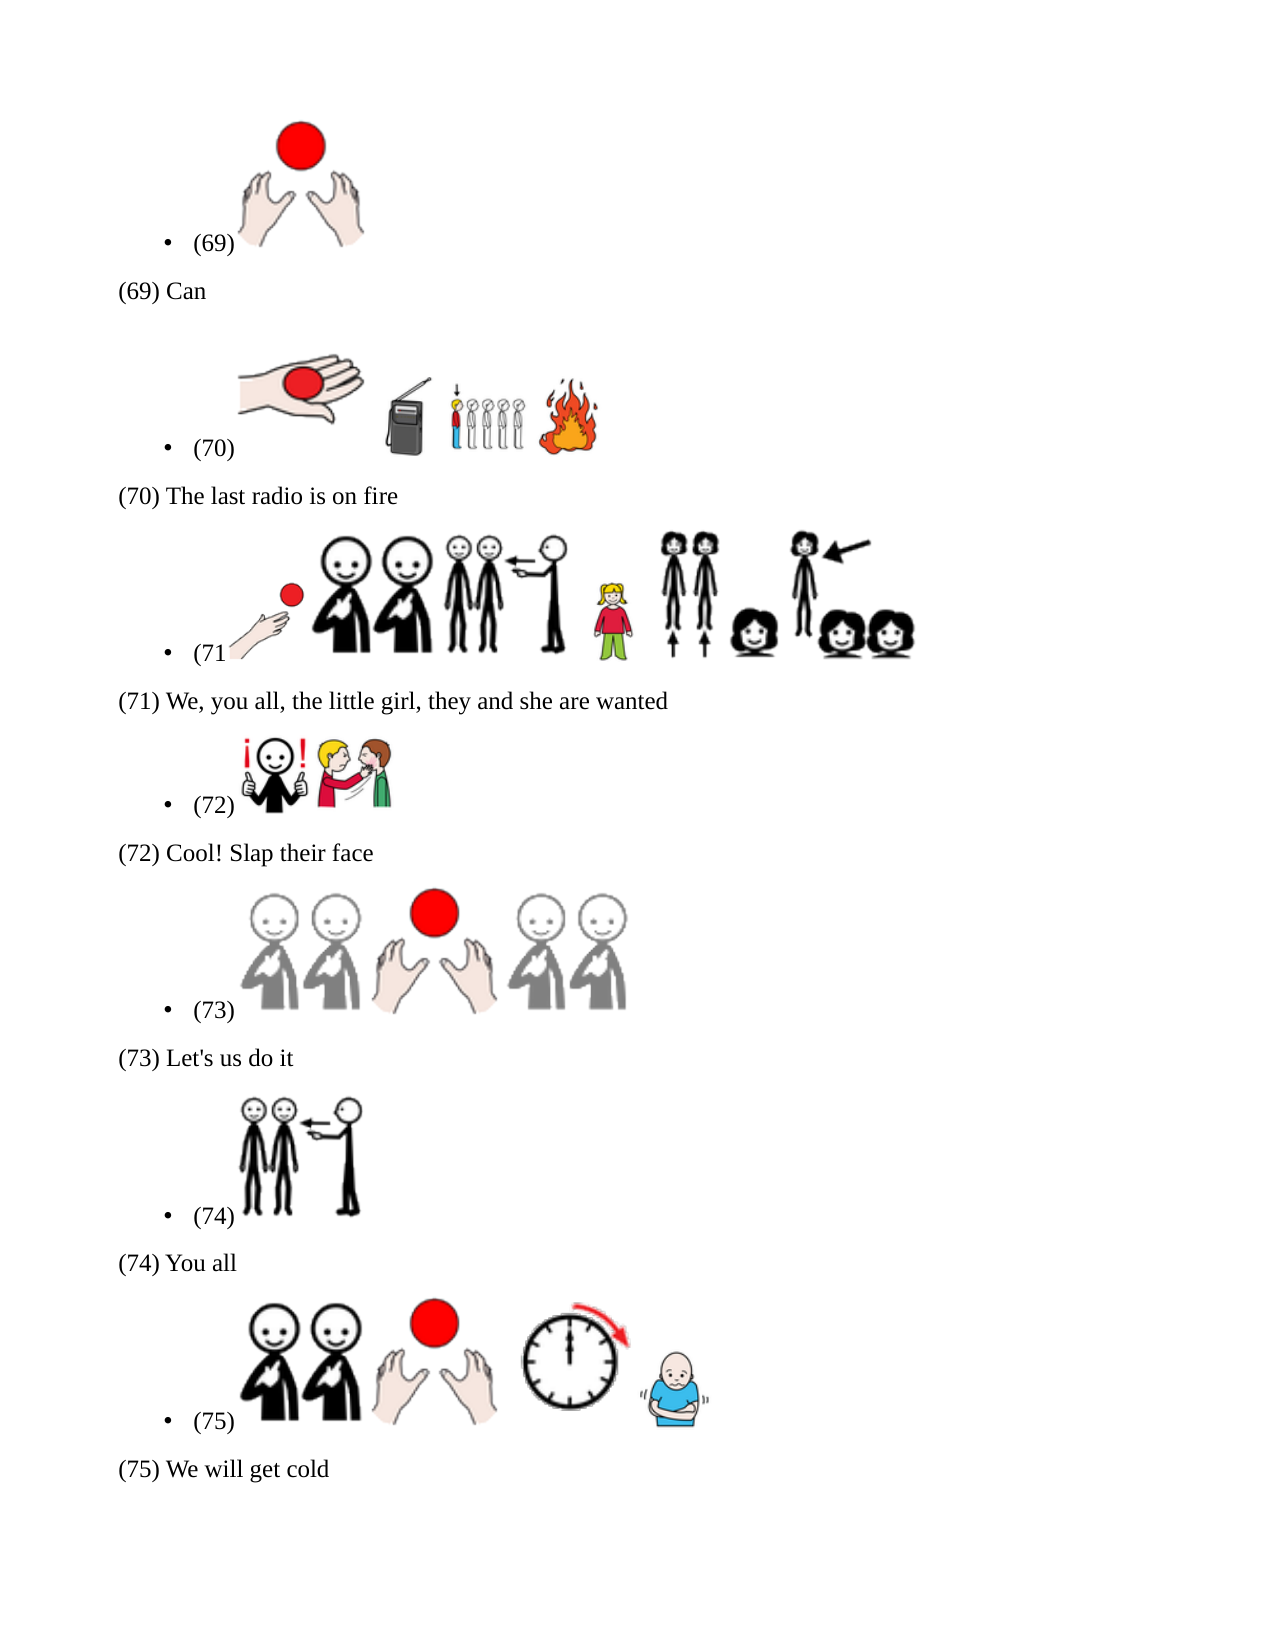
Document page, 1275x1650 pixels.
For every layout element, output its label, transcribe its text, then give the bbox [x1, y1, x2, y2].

text (70) The last radio is on fire [118, 481, 1157, 510]
text (69) Can [118, 276, 1157, 304]
list (73) [164, 886, 1157, 1024]
text (73) Let's us do it [118, 1043, 1157, 1072]
picture [234, 323, 609, 457]
text (72) Cool! Slap their face [118, 838, 1157, 867]
list (69) [164, 118, 1157, 257]
text (71) We, you all, the little girl, they and she are wanted [118, 686, 1157, 715]
list (70) [164, 323, 1157, 462]
text (75) We will get cold [118, 1454, 1157, 1482]
list (75) [164, 1296, 1157, 1435]
picture [234, 733, 395, 814]
list (71 [164, 528, 1157, 667]
picture [234, 1296, 715, 1430]
picture [234, 1090, 369, 1225]
text (74) You all [118, 1248, 1157, 1277]
list (74) [164, 1091, 1157, 1229]
picture [234, 118, 369, 252]
list (72) [164, 734, 1157, 819]
picture [234, 885, 635, 1019]
picture [226, 528, 920, 662]
